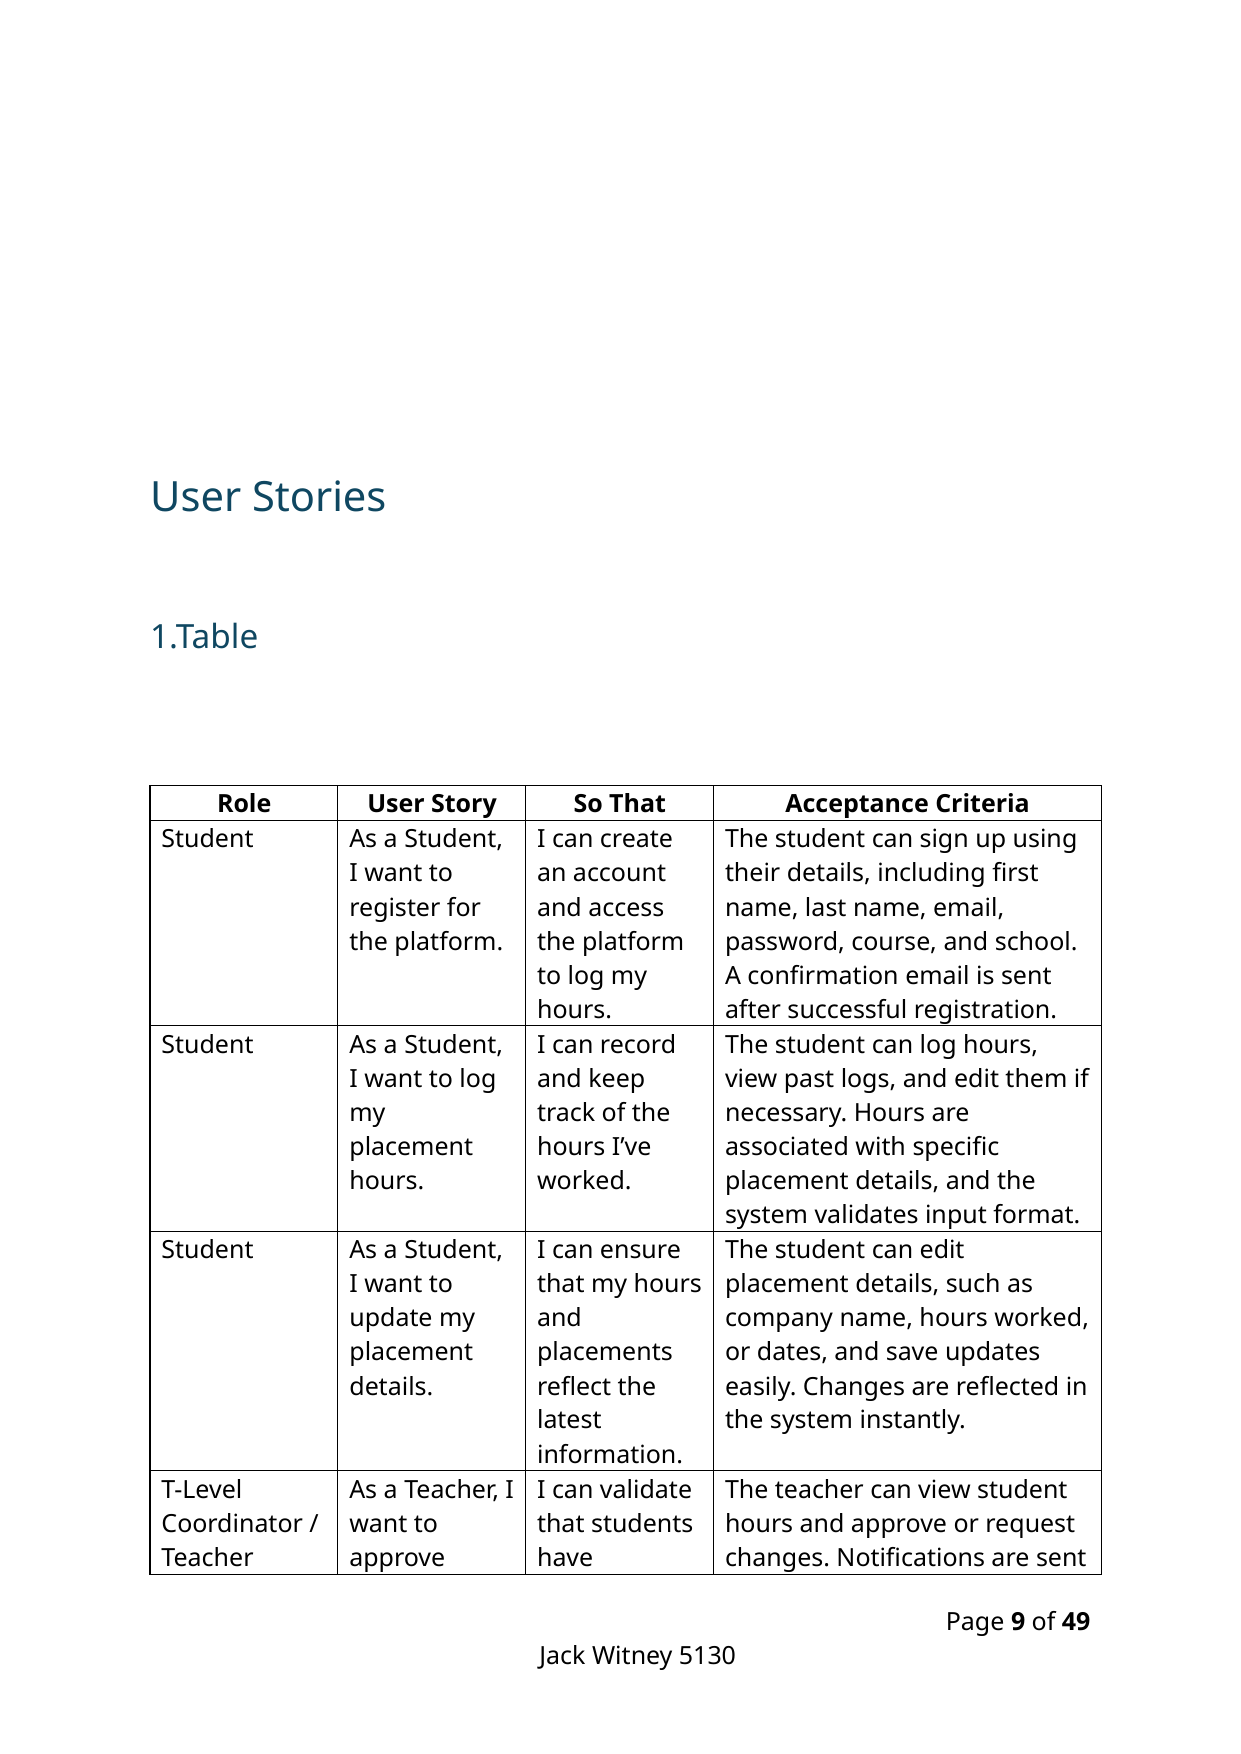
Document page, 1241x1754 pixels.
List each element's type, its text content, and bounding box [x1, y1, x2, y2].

table_cell I can record and keep track of the hours I’ve worked. [526, 1026, 713, 1231]
subtitle User Stories [150, 467, 1090, 523]
table_cell The student can edit placement details, such as company name, hours worked, or dates, and save updates easily. Changes are reflected in the system instantly. [714, 1232, 1101, 1470]
table_cell The teacher can view student hours and approve or request changes. Notifications are sent [714, 1471, 1101, 1573]
table_cell As a Student, I want to update my placement details. [338, 1232, 525, 1470]
table_cell As a Student, I want to log my placement hours. [338, 1026, 525, 1231]
table_cell As a Student, I want to register for the platform. [338, 821, 525, 1025]
table_header Role [151, 786, 337, 820]
table_header So That [526, 786, 713, 820]
subtitle 1.Table [150, 613, 1090, 658]
table_cell T-Level Coordinator / Teacher [151, 1471, 337, 1573]
table_cell I can ensure that my hours and placements reflect the latest information. [526, 1232, 713, 1470]
table_cell The student can log hours, view past logs, and edit them if necessary. Hours are associated with specific placement details, and the system validates input format. [714, 1026, 1101, 1231]
table_cell The student can sign up using their details, including first name, last name, email, password, course, and school. A confirmation email is sent after successful registration. [714, 821, 1101, 1025]
table_cell I can validate that students have [526, 1471, 713, 1573]
table_cell Student [151, 821, 337, 1025]
table_header User Story [338, 786, 525, 820]
table_cell Student [151, 1232, 337, 1470]
table_cell I can create an account and access the platform to log my hours. [526, 821, 713, 1025]
table_cell As a Teacher, I want to approve [338, 1471, 525, 1573]
table_header Acceptance Criteria [714, 786, 1101, 820]
table_cell Student [151, 1026, 337, 1231]
